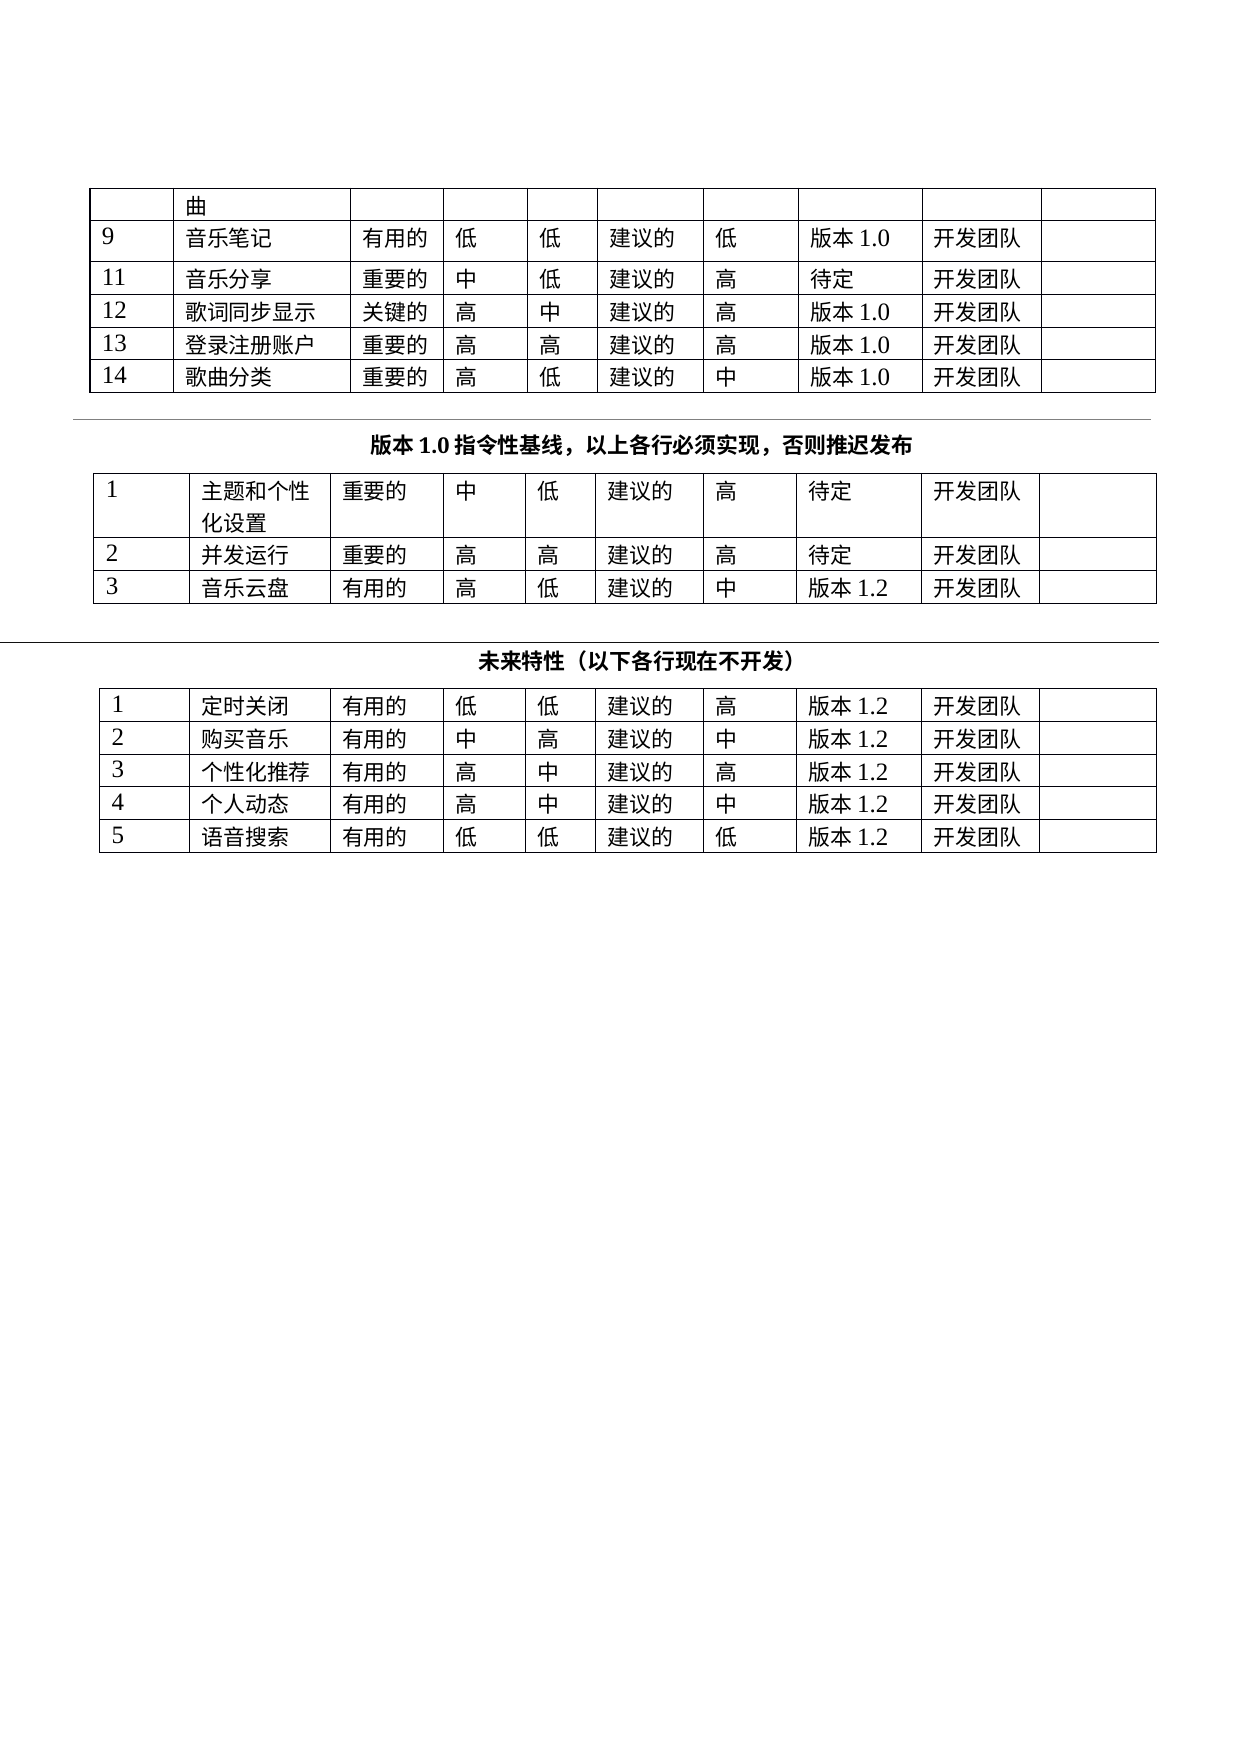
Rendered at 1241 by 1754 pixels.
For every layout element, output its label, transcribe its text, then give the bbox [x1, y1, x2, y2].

table_cell 13 [91, 328, 173, 359]
table_cell 版本1.2 [797, 755, 921, 786]
table_cell [1042, 360, 1155, 392]
table_cell 登录注册账户 [174, 328, 350, 359]
table_cell 高 [704, 755, 796, 786]
table_cell [1042, 189, 1155, 220]
table_cell [704, 189, 798, 220]
table_cell [923, 189, 1041, 220]
table_cell 版本1.2 [797, 820, 921, 852]
table_cell 有用的 [331, 722, 443, 753]
table_cell 中 [704, 787, 796, 819]
table_cell 并发运行 [190, 538, 330, 570]
table_cell 建议的 [596, 820, 703, 852]
table_cell 建议的 [596, 755, 703, 786]
table_cell 5 [100, 820, 189, 852]
table_cell 重要的 [351, 360, 443, 392]
table_cell 11 [91, 262, 173, 294]
table_cell 高 [704, 295, 798, 327]
table_cell [91, 189, 173, 220]
table_header 版本1.2 [797, 689, 921, 721]
table_header 待定 [797, 474, 921, 537]
table_cell 版本1.2 [797, 722, 921, 753]
table_header 高 [704, 474, 796, 537]
table_cell 高 [444, 360, 527, 392]
table_header 主题和个性化设置 [190, 474, 330, 537]
table_cell 中 [704, 571, 796, 603]
table_cell [351, 189, 443, 220]
table_cell 高 [444, 328, 527, 359]
table_cell [1040, 787, 1156, 819]
table_cell 开发团队 [922, 787, 1039, 819]
table_cell [1042, 328, 1155, 359]
table_cell 重要的 [331, 538, 443, 570]
table_header 1 [100, 689, 189, 721]
table_cell 开发团队 [922, 571, 1039, 603]
table_cell 建议的 [596, 722, 703, 753]
table_cell 开发团队 [922, 820, 1039, 852]
table_header 建议的 [596, 474, 703, 537]
table_cell 3 [100, 755, 189, 786]
table_cell 低 [528, 360, 597, 392]
table_cell 高 [704, 538, 796, 570]
table_header 中 [444, 474, 525, 537]
table_header 低 [526, 474, 595, 537]
table_header 1 [94, 474, 189, 537]
table_cell 开发团队 [922, 538, 1039, 570]
table_cell 个性化推荐 [190, 755, 330, 786]
table_cell 有用的 [331, 820, 443, 852]
table_cell 语音搜索 [190, 820, 330, 852]
table_cell 中 [704, 360, 798, 392]
table_header 开发团队 [922, 689, 1039, 721]
table_header 低 [444, 689, 525, 721]
table_cell 高 [526, 538, 595, 570]
table_header [1040, 689, 1156, 721]
table_cell [444, 189, 527, 220]
table_cell 低 [444, 221, 527, 261]
table_cell 版本1.2 [797, 787, 921, 819]
table_cell 歌词同步显示 [174, 295, 350, 327]
table_cell 高 [704, 328, 798, 359]
table_cell [1042, 295, 1155, 327]
table_cell 高 [444, 571, 525, 603]
table_cell 建议的 [598, 328, 703, 359]
table_cell 高 [526, 722, 595, 753]
table_cell 低 [528, 262, 597, 294]
table_cell 高 [444, 755, 525, 786]
table_cell 关键的 [351, 295, 443, 327]
table_cell 有用的 [351, 221, 443, 261]
table_cell 低 [528, 221, 597, 261]
text 未来特性（以下各行现在不开发） [118, 644, 1122, 675]
table_cell 高 [528, 328, 597, 359]
table_cell 开发团队 [922, 722, 1039, 753]
table_cell 12 [91, 295, 173, 327]
table_cell 建议的 [598, 360, 703, 392]
table_cell [1042, 262, 1155, 294]
table_cell 中 [526, 755, 595, 786]
text 版本1.0指令性基线，以上各行必须实现，否则推迟发布 [118, 428, 1122, 460]
table_cell 音乐云盘 [190, 571, 330, 603]
table_header [1040, 474, 1156, 537]
table_cell 购买音乐 [190, 722, 330, 753]
table_cell 重要的 [351, 328, 443, 359]
table_header 定时关闭 [190, 689, 330, 721]
table_cell 建议的 [596, 571, 703, 603]
table_cell [1040, 538, 1156, 570]
table_cell 歌曲分类 [174, 360, 350, 392]
table_cell 低 [444, 820, 525, 852]
table_cell 重要的 [351, 262, 443, 294]
table_header 建议的 [596, 689, 703, 721]
table_cell 中 [444, 262, 527, 294]
table_cell 4 [100, 787, 189, 819]
table_cell 个人动态 [190, 787, 330, 819]
table_cell 版本1.0 [799, 221, 922, 261]
table_cell 有用的 [331, 571, 443, 603]
table_header 开发团队 [922, 474, 1039, 537]
table_cell 低 [526, 571, 595, 603]
table_cell [1040, 722, 1156, 753]
table_cell [528, 189, 597, 220]
table_cell 2 [94, 538, 189, 570]
table_cell [1040, 571, 1156, 603]
table_cell 高 [444, 787, 525, 819]
table_cell 版本1.2 [797, 571, 921, 603]
table_header 重要的 [331, 474, 443, 537]
table_cell 建议的 [598, 262, 703, 294]
table_cell 开发团队 [923, 360, 1041, 392]
table_cell 高 [444, 295, 527, 327]
table_cell 3 [94, 571, 189, 603]
table_cell 建议的 [596, 538, 703, 570]
table_cell [598, 189, 703, 220]
table_cell 有用的 [331, 755, 443, 786]
table_cell 音乐分享 [174, 262, 350, 294]
table_cell 2 [100, 722, 189, 753]
table_cell 版本1.0 [799, 295, 922, 327]
table_cell 待定 [799, 262, 922, 294]
table_cell 开发团队 [922, 755, 1039, 786]
table_cell 建议的 [596, 787, 703, 819]
table_cell 开发团队 [923, 262, 1041, 294]
table_cell 中 [526, 787, 595, 819]
table_cell 开发团队 [923, 221, 1041, 261]
table_cell [1040, 820, 1156, 852]
table_cell 音乐笔记 [174, 221, 350, 261]
table_cell 曲 [174, 189, 350, 220]
table_cell 低 [526, 820, 595, 852]
table_cell 14 [91, 360, 173, 392]
table_cell [799, 189, 922, 220]
table_cell [1040, 755, 1156, 786]
table_cell 开发团队 [923, 295, 1041, 327]
table_cell 低 [704, 221, 798, 261]
table_cell 高 [444, 538, 525, 570]
table_header 高 [704, 689, 796, 721]
table_header 有用的 [331, 689, 443, 721]
table_cell 建议的 [598, 221, 703, 261]
table_cell 建议的 [598, 295, 703, 327]
table_cell 有用的 [331, 787, 443, 819]
table_cell 中 [444, 722, 525, 753]
table_cell 低 [704, 820, 796, 852]
table_cell [1042, 221, 1155, 261]
table_cell 版本1.0 [799, 360, 922, 392]
table_header 低 [526, 689, 595, 721]
table_cell 中 [704, 722, 796, 753]
table_cell 开发团队 [923, 328, 1041, 359]
table_cell 待定 [797, 538, 921, 570]
table_cell 中 [528, 295, 597, 327]
table_cell 版本1.0 [799, 328, 922, 359]
table_cell 高 [704, 262, 798, 294]
table_cell 9 [91, 221, 173, 261]
